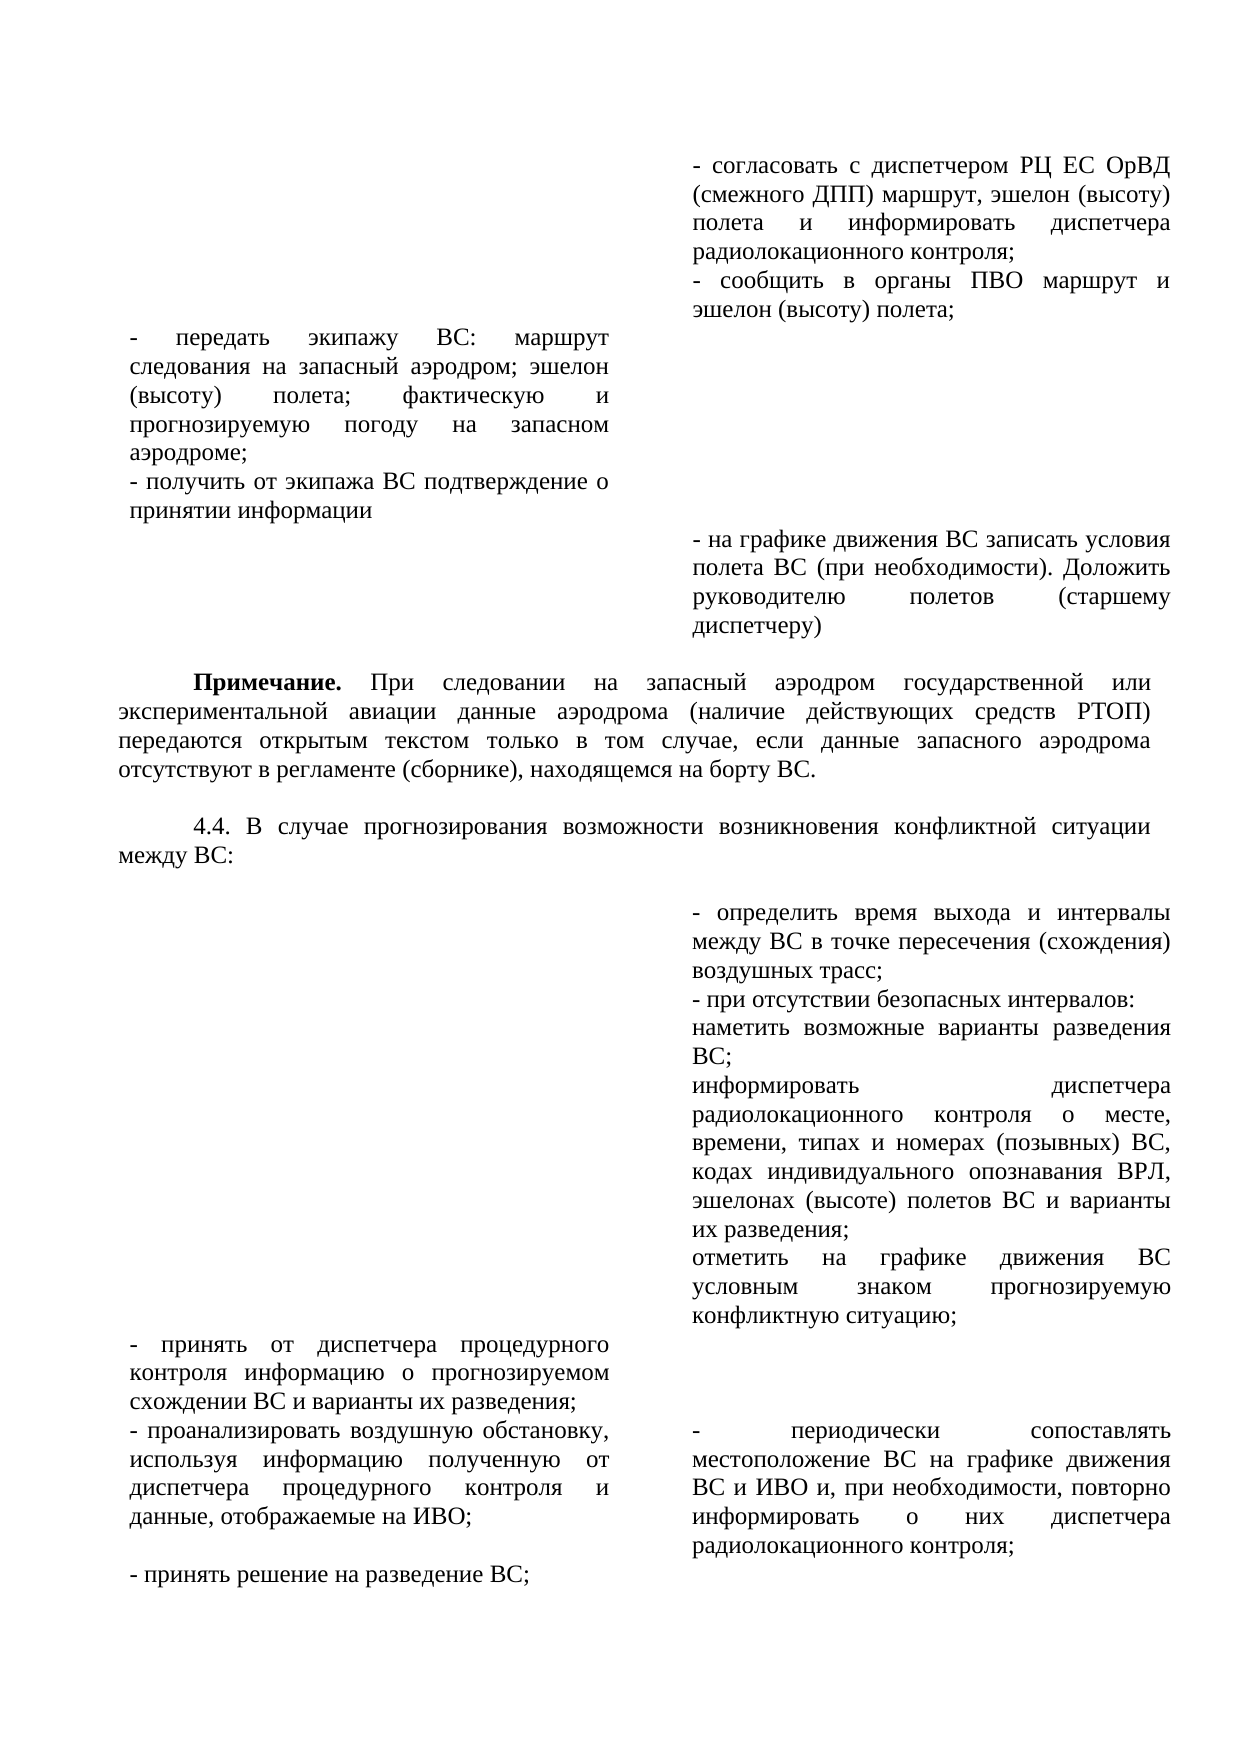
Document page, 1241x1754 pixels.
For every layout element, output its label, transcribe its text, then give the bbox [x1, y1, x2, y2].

table_cell - передать экипажу ВС: маршрут следования на запасный аэродром; эшелон (высоту) полета; фактическую и прогнозируемую погоду на запасном аэродроме; [118, 323, 621, 466]
table_header [118, 150, 621, 265]
table_header [118, 898, 621, 984]
table_cell [681, 323, 1182, 466]
table_cell [621, 1559, 681, 1587]
table_cell [681, 1559, 1183, 1587]
table_cell - принять решение на разведение ВС; [118, 1559, 621, 1587]
table_cell [621, 466, 681, 524]
table_cell - периодически сопоставлять местоположение ВС на графике движения ВС и ИВО и, при необходимости, повторно информировать о них диспетчера радиолокационного контроля; [681, 1415, 1183, 1559]
table_cell [621, 1329, 681, 1415]
table_cell - принять от диспетчера процедурного контроля информацию о прогнозируемом схождении ВС и варианты их разведения; [118, 1329, 621, 1415]
table_cell - при отсутствии безопасных интервалов: наметить возможные варианты разведения ВС; информировать диспетчера радиолокационного контроля о месте, времени, типах и номерах (позывных) ВС, кодах индивидуального опознавания ВРЛ, эшелонах (высоте) полетов ВС и варианты их разведения; отметить на графике движения ВС условным знаком прогнозируемую конфликтную ситуацию; [681, 984, 1183, 1329]
table_cell [621, 1415, 681, 1559]
table_cell [621, 984, 681, 1329]
table_cell - на графике движения ВС записать условия полета ВС (при необходимости). Доложить руководителю полетов (старшему диспетчеру) [681, 524, 1182, 639]
table_cell [118, 984, 621, 1329]
text Примечание. При следовании на запасный аэродром государственной или экспериментальной авиации данные аэродрома (наличие действующих средств РТОП) передаются открытым текстом только в том случае, если данные запасного аэродрома отсутствуют в регламенте (сборнике), находящемся на борту ВС. [118, 667, 1152, 782]
table_cell [621, 265, 681, 322]
table_header [621, 898, 681, 984]
table_cell [118, 265, 621, 322]
table_cell [681, 466, 1182, 524]
table_cell - получить от экипажа ВС подтверждение о принятии информации [118, 466, 621, 524]
table_cell - проанализировать воздушную обстановку, используя информацию полученную от диспетчера процедурного контроля и данные, отображаемые на ИВО; [118, 1415, 621, 1559]
table_header - согласовать с диспетчером РЦ ЕС ОрВД (смежного ДПП) маршрут, эшелон (высоту) полета и информировать диспетчера радиолокационного контроля; [681, 150, 1182, 265]
text 4.4. В случае прогнозирования возможности возникновения конфликтной ситуации между ВС: [118, 811, 1152, 869]
table_cell [118, 524, 621, 639]
table_cell [621, 323, 681, 466]
table_cell [681, 1329, 1183, 1415]
table_header [621, 150, 681, 265]
table_header - определить время выхода и интервалы между ВС в точке пересечения (схождения) воздушных трасс; [681, 898, 1183, 984]
table_cell [621, 524, 681, 639]
table_cell - сообщить в органы ПВО маршрут и эшелон (высоту) полета; [681, 265, 1182, 322]
